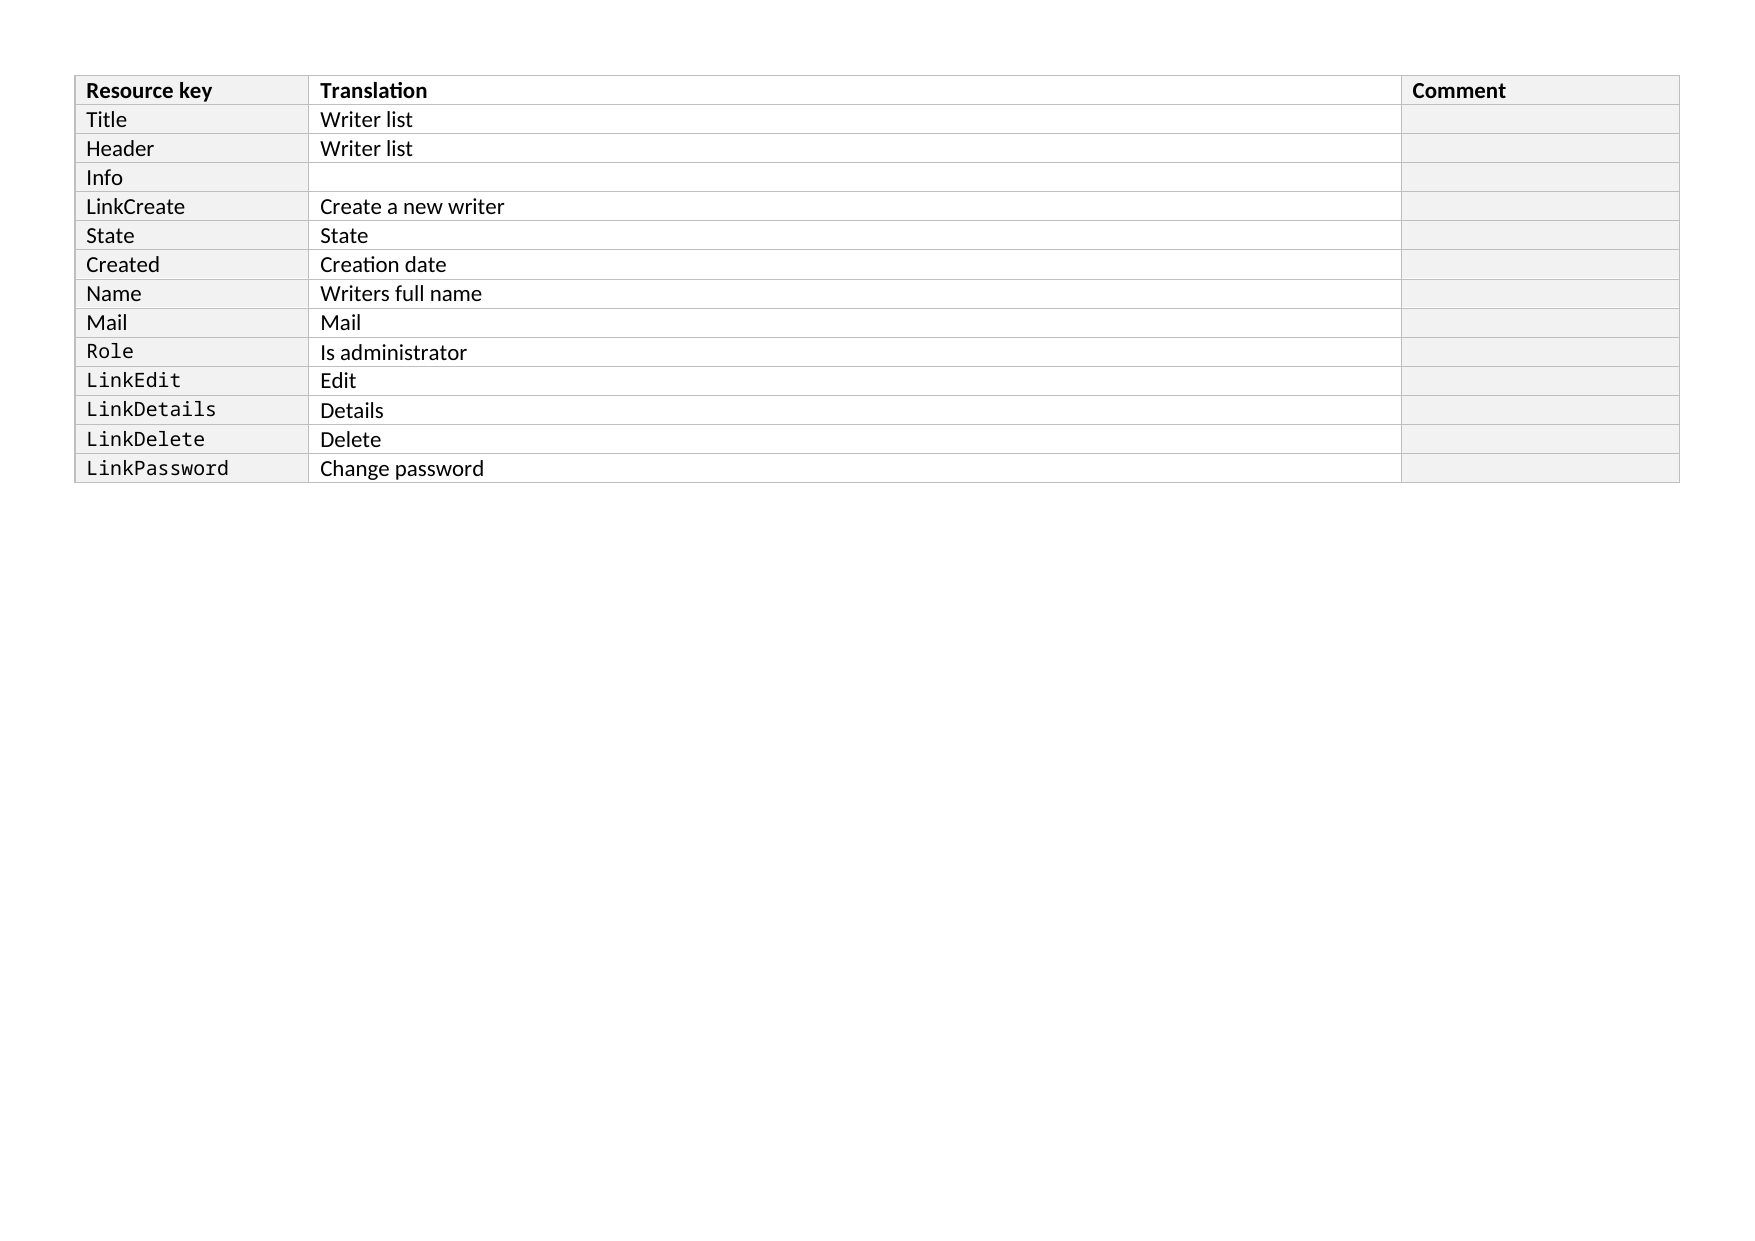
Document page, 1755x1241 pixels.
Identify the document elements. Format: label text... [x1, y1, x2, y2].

table_cell [1402, 309, 1679, 337]
table_cell LinkDelete [76, 425, 308, 453]
table_cell LinkPassword [76, 454, 308, 482]
table_cell [1402, 192, 1679, 220]
table_header Translation [309, 76, 1401, 104]
table_cell [1402, 396, 1679, 424]
table_cell Name [76, 280, 308, 307]
table_cell Info [76, 163, 308, 191]
table_cell [1402, 425, 1679, 453]
table_cell [1402, 367, 1679, 395]
table_cell State [309, 221, 1401, 249]
table_cell Is administrator [309, 338, 1401, 366]
table_cell Mail [76, 309, 308, 337]
table_cell Delete [309, 425, 1401, 453]
table_header Comment [1402, 76, 1679, 104]
table_cell Title [76, 105, 308, 133]
table_cell LinkCreate [76, 192, 308, 220]
table_cell Creation date [309, 250, 1401, 278]
table_cell [1402, 105, 1679, 133]
table_cell LinkEdit [76, 367, 308, 395]
table_cell Created [76, 250, 308, 278]
table_cell [1402, 134, 1679, 162]
table_cell [1402, 221, 1679, 249]
table_cell [1402, 163, 1679, 191]
table_cell State [76, 221, 308, 249]
table_cell Change password [309, 454, 1401, 482]
table_cell Details [309, 396, 1401, 424]
table_cell [309, 163, 1401, 191]
table_cell [1402, 454, 1679, 482]
table_cell [1402, 280, 1679, 307]
table_cell LinkDetails [76, 396, 308, 424]
table_header Resource key [76, 76, 308, 104]
table_cell [1402, 250, 1679, 278]
table_cell Role [76, 338, 308, 366]
table_cell Create a new writer [309, 192, 1401, 220]
table_cell Writer list [309, 105, 1401, 133]
table_cell Writers full name [309, 280, 1401, 307]
table_cell Mail [309, 309, 1401, 337]
table_cell Header [76, 134, 308, 162]
table_cell [1402, 338, 1679, 366]
table_cell Edit [309, 367, 1401, 395]
table_cell Writer list [309, 134, 1401, 162]
